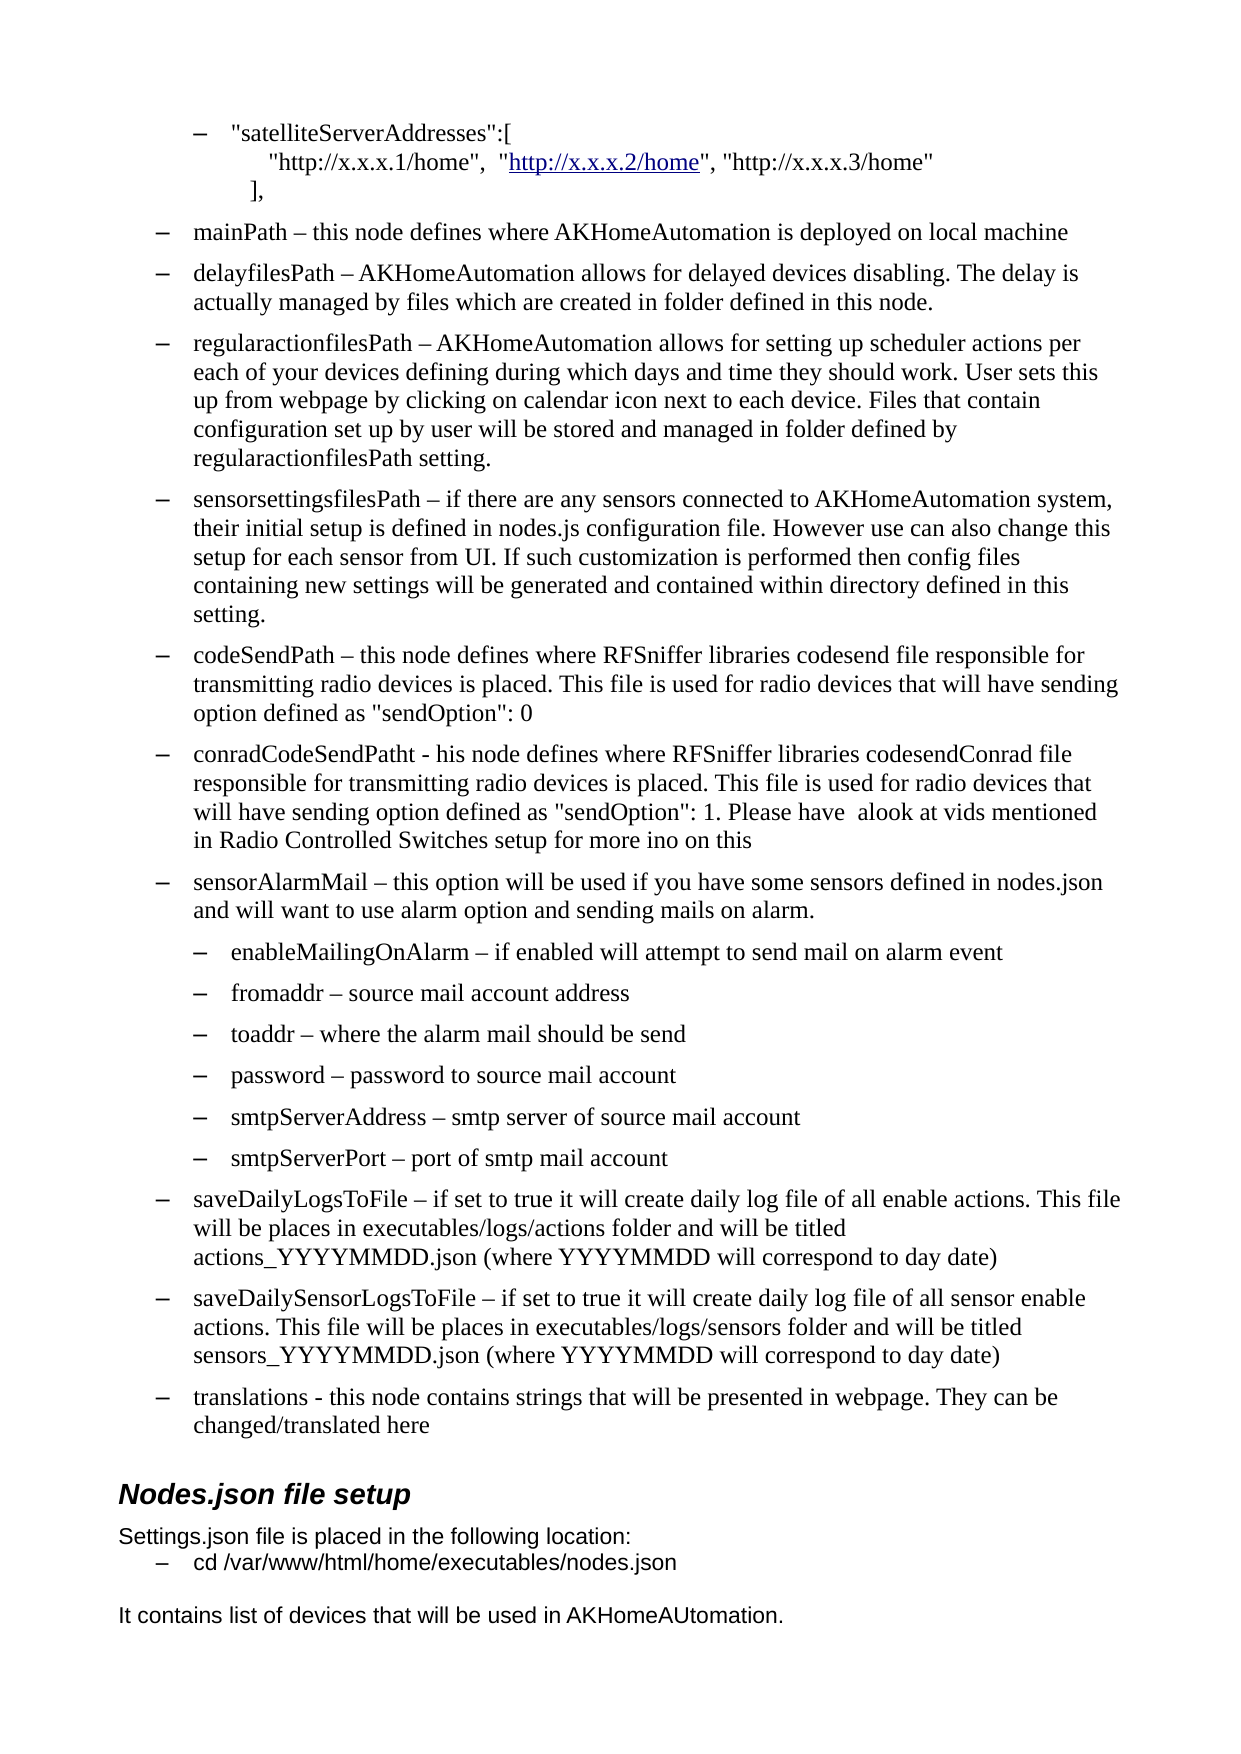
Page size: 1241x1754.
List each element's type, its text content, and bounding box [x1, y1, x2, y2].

list smtpServerAddress – smtp server of source mail account [193, 1102, 1122, 1131]
list translations - this node contains strings that will be presented in webpage. They can be changed/translated here [156, 1382, 1122, 1439]
list saveDailySensorLogsToFile – if set to true it will create daily log file of all sensor enable actions. This file will be places in executables/logs/sensors folder and will be titled sensors_YYYYMMDD.json (where YYYYMMDD will correspond to day date) [156, 1283, 1122, 1369]
list cd /var/www/html/home/executables/nodes.json [156, 1549, 1122, 1576]
list password – password to source mail account [193, 1061, 1122, 1089]
list smtpServerPort – port of smtp mail account [193, 1143, 1122, 1172]
list delayfilesPath – AKHomeAutomation allows for delayed devices disabling. The delay is actually managed by files which are created in folder defined in this node. [156, 258, 1122, 316]
list "satelliteServerAddresses":[ "http://x.x.x.1/home", "http://x.x.x.2/home", "http://x.x.x.3/home" ], [193, 118, 1122, 204]
text It contains list of devices that will be used in AKHomeAUtomation. [118, 1602, 1122, 1628]
list regularactionfilesPath – AKHomeAutomation allows for setting up scheduler actions per each of your devices defining during which days and time they should work. User sets this up from webpage by clicking on calendar icon next to each device. Files that contain configuration set up by user will be stored and managed in folder defined by regularactionfilesPath setting. [156, 328, 1122, 472]
list saveDailyLogsToFile – if set to true it will create daily log file of all enable actions. This file will be places in executables/logs/actions folder and will be titled actions_YYYYMMDD.json (where YYYYMMDD will correspond to day date) [156, 1184, 1122, 1271]
list sensorsettingsfilesPath – if there are any sensors connected to AKHomeAutomation system, their initial setup is defined in nodes.js configuration file. However use can also change this setup for each sensor from UI. If such customization is performed then config files containing new settings will be generated and contained within directory defined in this setting. [156, 484, 1122, 628]
list conradCodeSendPatht - his node defines where RFSniffer libraries codesendConrad file responsible for transmitting radio devices is placed. This file is used for radio devices that will have sending option defined as "sendOption": 1. Please have alook at vids mentioned in Radio Controlled Switches setup for more ino on this [156, 739, 1122, 854]
list sensorAlarmMail – this option will be used if you have some sensors defined in nodes.json and will want to use alarm option and sending mails on alarm. [156, 867, 1122, 924]
list toaddr – where the alarm mail should be send [193, 1019, 1122, 1048]
list enableMailingOnAlarm – if enabled will attempt to send mail on alarm event [193, 937, 1122, 966]
list codeSendPath – this node defines where RFSniffer libraries codesend file responsible for transmitting radio devices is placed. This file is used for radio devices that will have sending option defined as "sendOption": 0 [156, 641, 1122, 727]
text Settings.json file is placed in the following location: [118, 1523, 1122, 1549]
subtitle Nodes.json file setup [118, 1477, 1122, 1510]
list fromaddr – source mail account address [193, 978, 1122, 1007]
list mainPath – this node defines where AKHomeAutomation is deployed on local machine [156, 217, 1122, 246]
